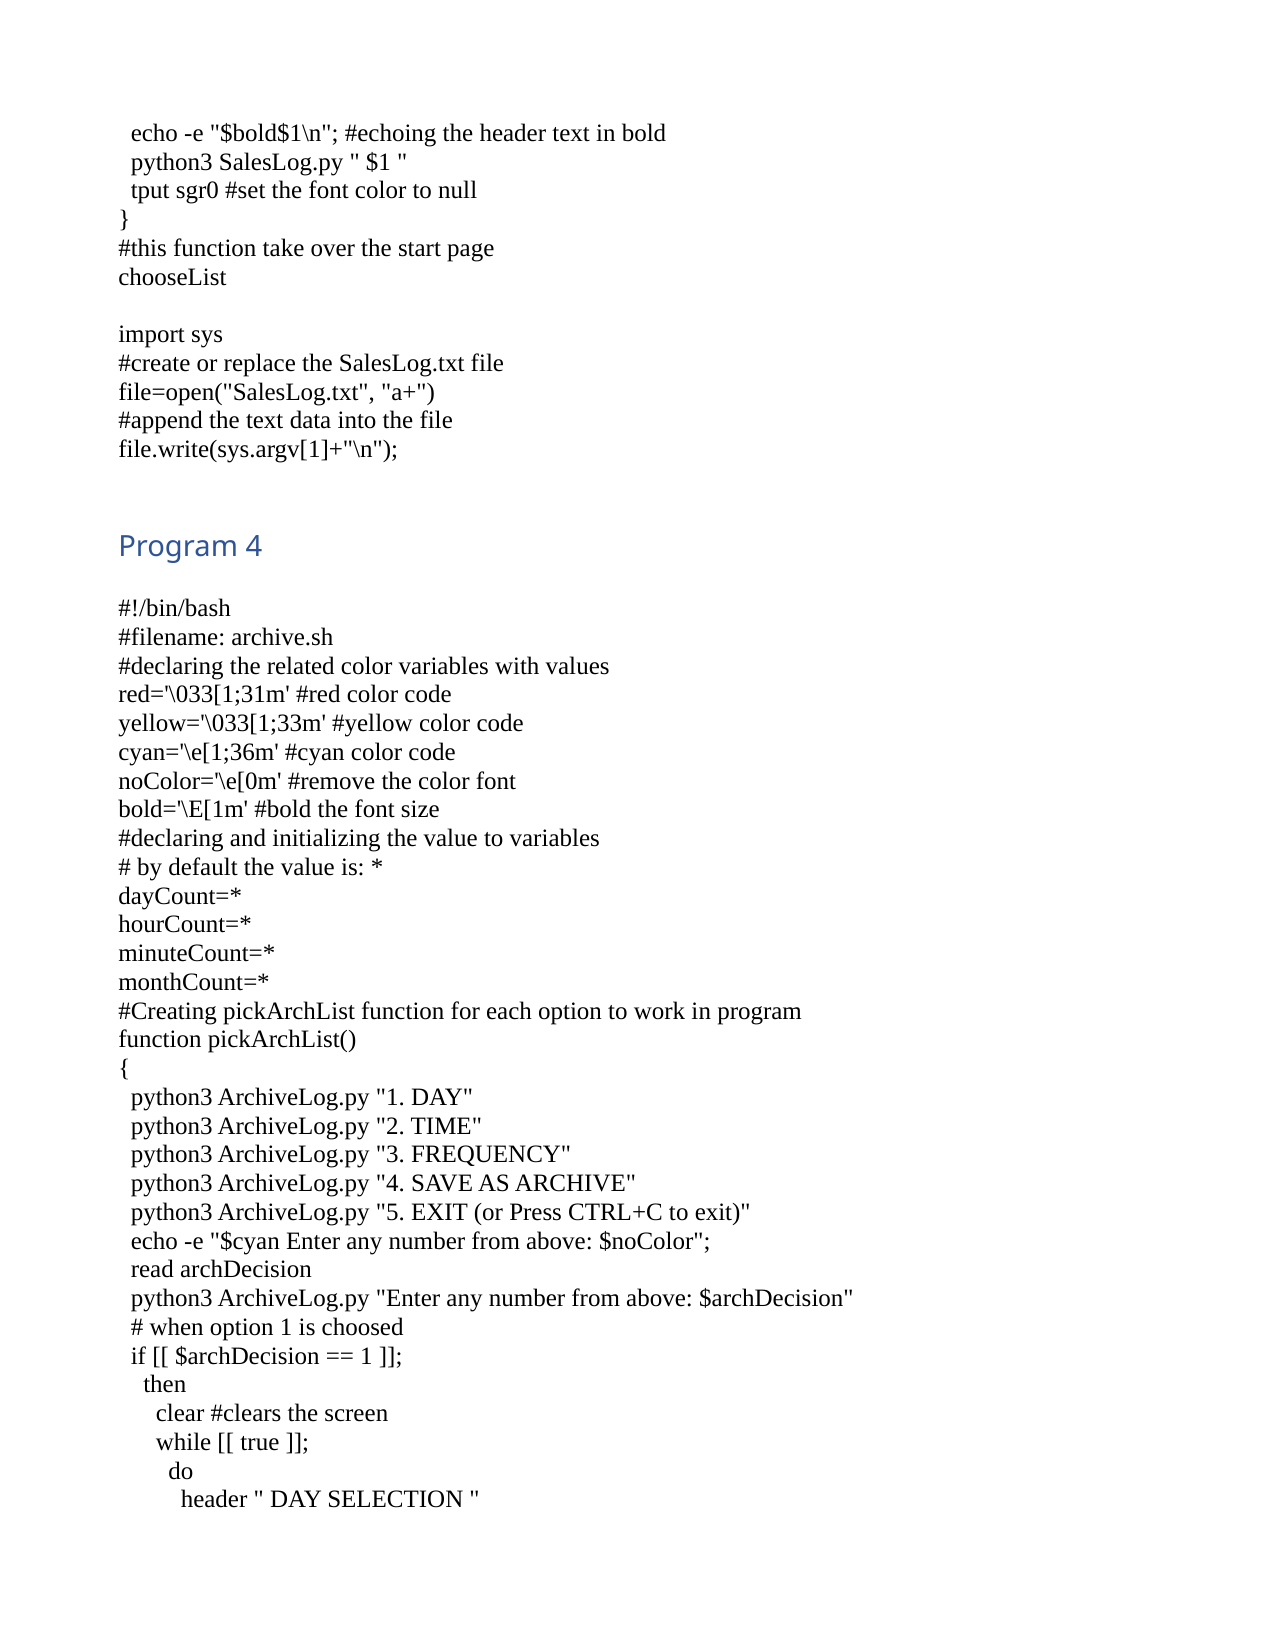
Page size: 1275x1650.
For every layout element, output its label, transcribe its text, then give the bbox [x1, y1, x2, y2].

text # by default the value is: * [118, 852, 1157, 881]
text bold='\E[1m' #bold the font size [118, 794, 1157, 823]
text clear #clears the screen [118, 1398, 1157, 1427]
subtitle Program 4 [118, 525, 1157, 564]
text python3 ArchiveLog.py "4. SAVE AS ARCHIVE" [118, 1168, 1157, 1197]
text #this function take over the start page [118, 233, 1157, 262]
text python3 ArchiveLog.py "3. FREQUENCY" [118, 1139, 1157, 1168]
text #declaring and initializing the value to variables [118, 823, 1157, 852]
text tput sgr0 #set the font color to null [118, 176, 1157, 204]
text chooseList [118, 262, 1157, 291]
text cyan='\e[1;36m' #cyan color code [118, 737, 1157, 766]
text if [[ $archDecision == 1 ]]; [118, 1341, 1157, 1369]
text file=open("SalesLog.txt", "a+") [118, 377, 1157, 406]
text #filename: archive.sh [118, 622, 1157, 651]
text python3 ArchiveLog.py "1. DAY" [118, 1082, 1157, 1111]
text function pickArchList() [118, 1024, 1157, 1053]
text minuteCount=* [118, 938, 1157, 967]
text #Creating pickArchList function for each option to work in program [118, 996, 1157, 1024]
text #append the text data into the file [118, 406, 1157, 434]
text python3 ArchiveLog.py "Enter any number from above: $archDecision" [118, 1283, 1157, 1312]
text header " DAY SELECTION " [118, 1484, 1157, 1513]
text # when option 1 is choosed [118, 1312, 1157, 1341]
text } [118, 204, 1157, 233]
text then [118, 1369, 1157, 1398]
text hourCount=* [118, 909, 1157, 938]
text #declaring the related color variables with values [118, 651, 1157, 679]
text dayCount=* [118, 881, 1157, 909]
text monthCount=* [118, 967, 1157, 996]
text echo -e "$cyan Enter any number from above: $noColor"; [118, 1226, 1157, 1254]
text do [118, 1456, 1157, 1484]
text import sys [118, 319, 1157, 348]
text { [118, 1053, 1157, 1082]
text red='\033[1;31m' #red color code [118, 679, 1157, 708]
text python3 ArchiveLog.py "2. TIME" [118, 1111, 1157, 1139]
text read archDecision [118, 1254, 1157, 1283]
text file.write(sys.argv[1]+"\n"); [118, 434, 1157, 463]
text #create or replace the SalesLog.txt file [118, 348, 1157, 377]
text noColor='\e[0m' #remove the color font [118, 766, 1157, 794]
text while [[ true ]]; [118, 1427, 1157, 1456]
text python3 SalesLog.py " $1 " [118, 147, 1157, 176]
text echo -e "$bold$1\n"; #echoing the header text in bold [118, 118, 1157, 147]
text yellow='\033[1;33m' #yellow color code [118, 708, 1157, 737]
text python3 ArchiveLog.py "5. EXIT (or Press CTRL+C to exit)" [118, 1197, 1157, 1226]
text #!/bin/bash [118, 593, 1157, 622]
